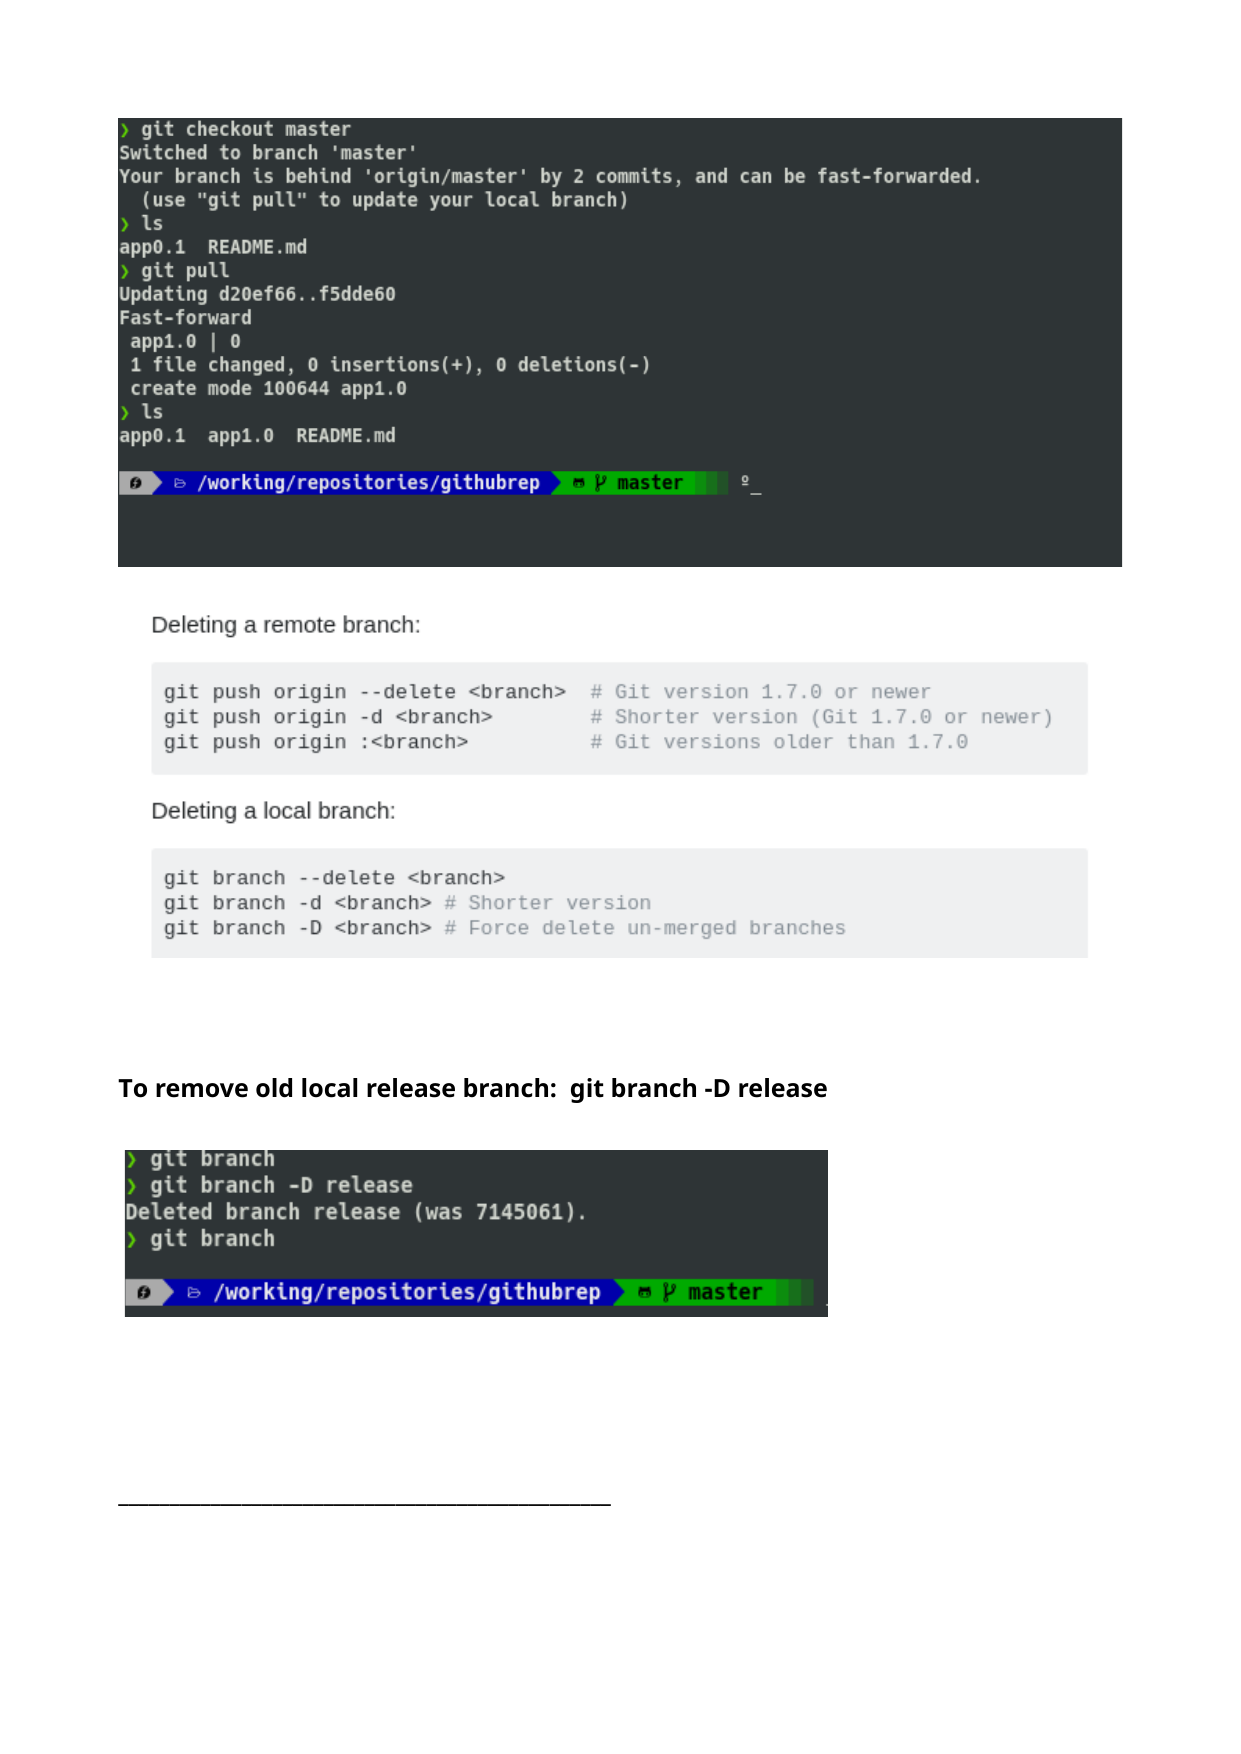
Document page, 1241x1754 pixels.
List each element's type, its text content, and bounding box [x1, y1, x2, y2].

text To remove old local release branch: git branch -D release [118, 1048, 1122, 1104]
picture [144, 600, 1096, 958]
text ________________________________________________ [118, 1476, 1122, 1510]
picture [124, 1150, 828, 1317]
picture [118, 118, 1123, 567]
